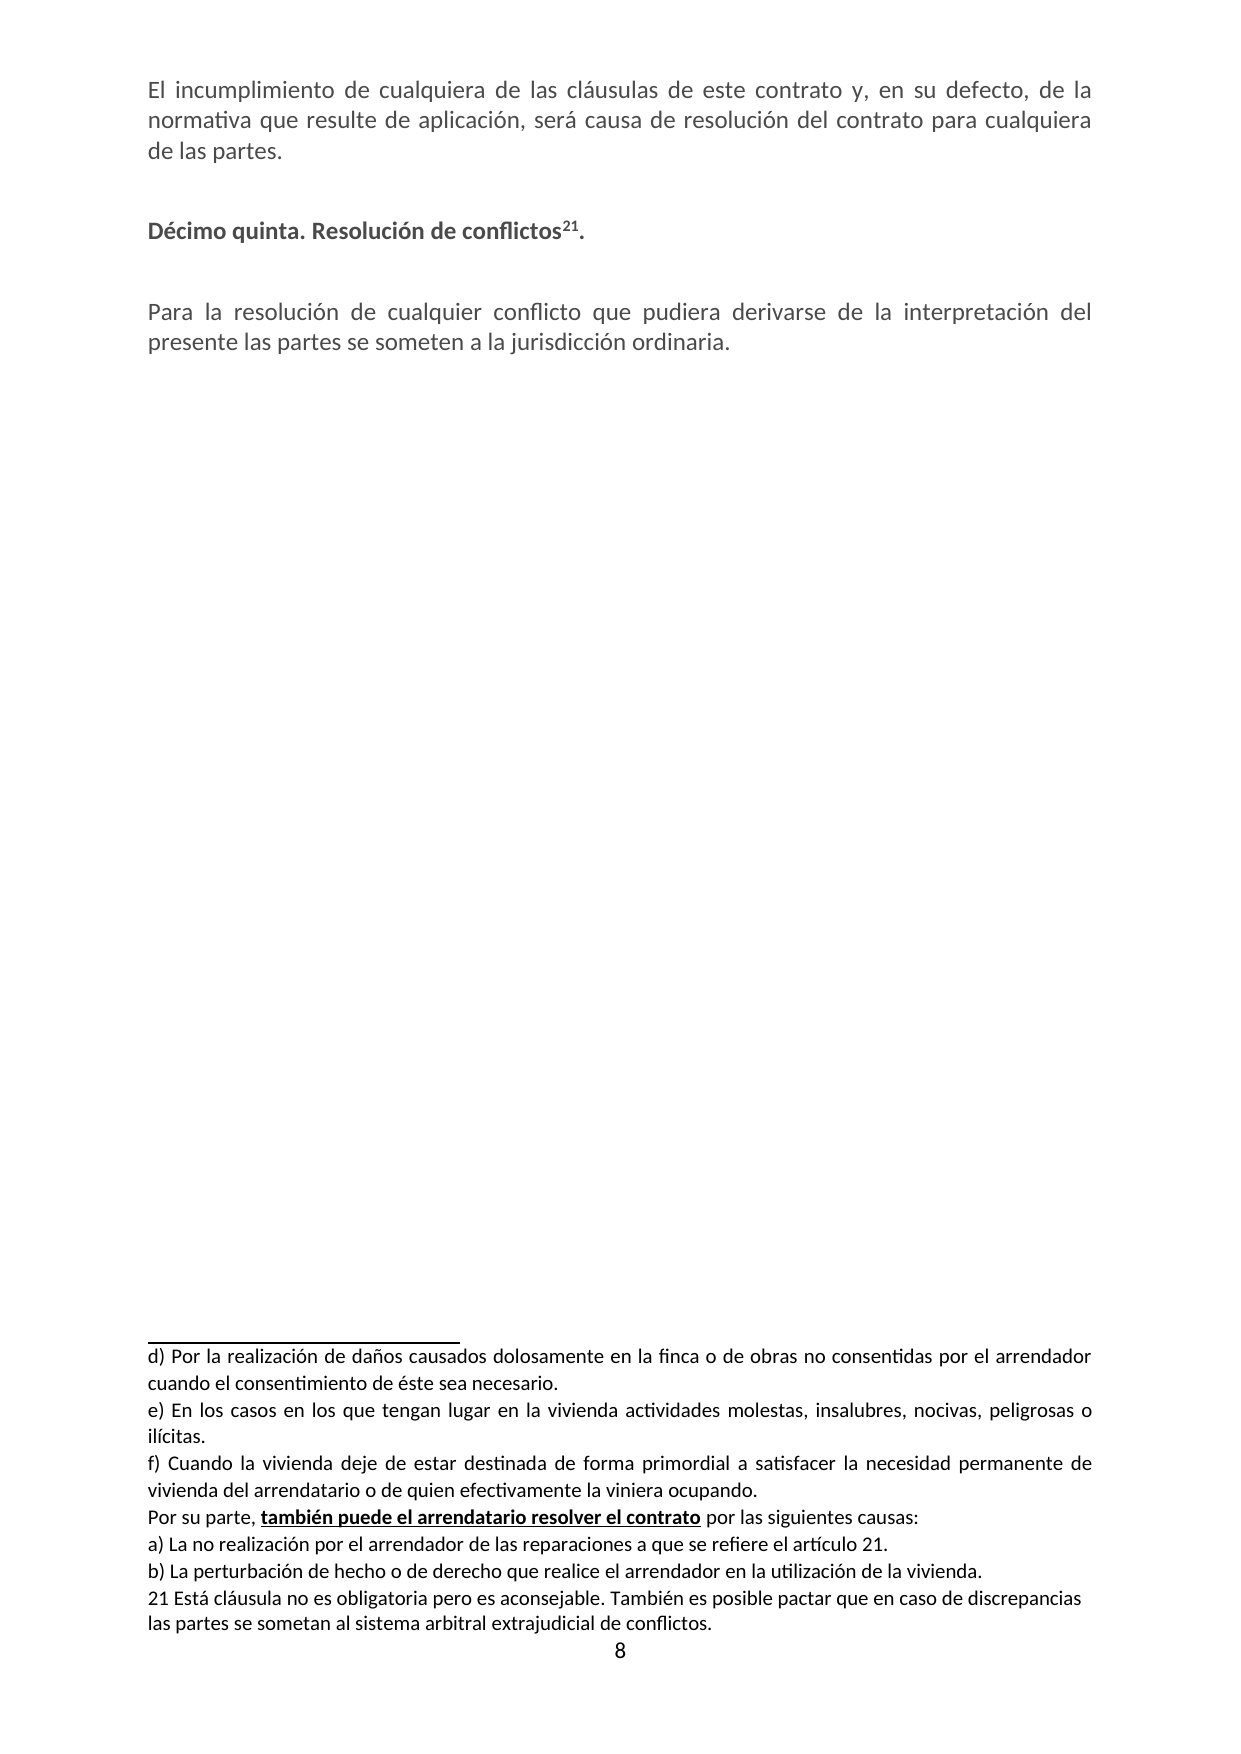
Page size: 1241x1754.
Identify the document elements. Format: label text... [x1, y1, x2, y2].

text d) Por la realización de daños causados dolosamente en la finca o de obras no consentidas por el arrendador cuando el consentimiento de éste sea necesario. [148, 1343, 1092, 1395]
text Está cláusula no es obligatoria pero es aconsejable. También es posible pactar que en caso de discrepancias las partes se sometan al sistema arbitral extrajudicial de conflictos. [148, 1585, 1092, 1636]
text b) La perturbación de hecho o de derecho que realice el arrendador en la utilización de la vivienda. [148, 1558, 1092, 1583]
text Por su parte, también puede el arrendatario resolver el contrato por las siguientes causas: [148, 1504, 1092, 1530]
text e) En los casos en los que tengan lugar en la vivienda actividades molestas, insalubres, nocivas, peligrosas o ilícitas. [148, 1397, 1092, 1449]
text El incumplimiento de cualquiera de las cláusulas de este contrato y, en su defecto, de la normativa que resulte de aplicación, será causa de resolución del contrato para cualquiera de las partes. [148, 74, 1092, 165]
text Décimo quinta. Resolución de conflictos. [148, 215, 1092, 246]
text a) La no realización por el arrendador de las reparaciones a que se refiere el artículo 21. [148, 1531, 1092, 1557]
text f) Cuando la vivienda deje de estar destinada de forma primordial a satisfacer la necesidad permanente de vivienda del arrendatario o de quien efectivamente la viniera ocupando. [148, 1451, 1092, 1503]
text Para la resolución de cualquier conflicto que pudiera derivarse de la interpretación del presente las partes se someten a la jurisdicción ordinaria. [148, 296, 1092, 357]
